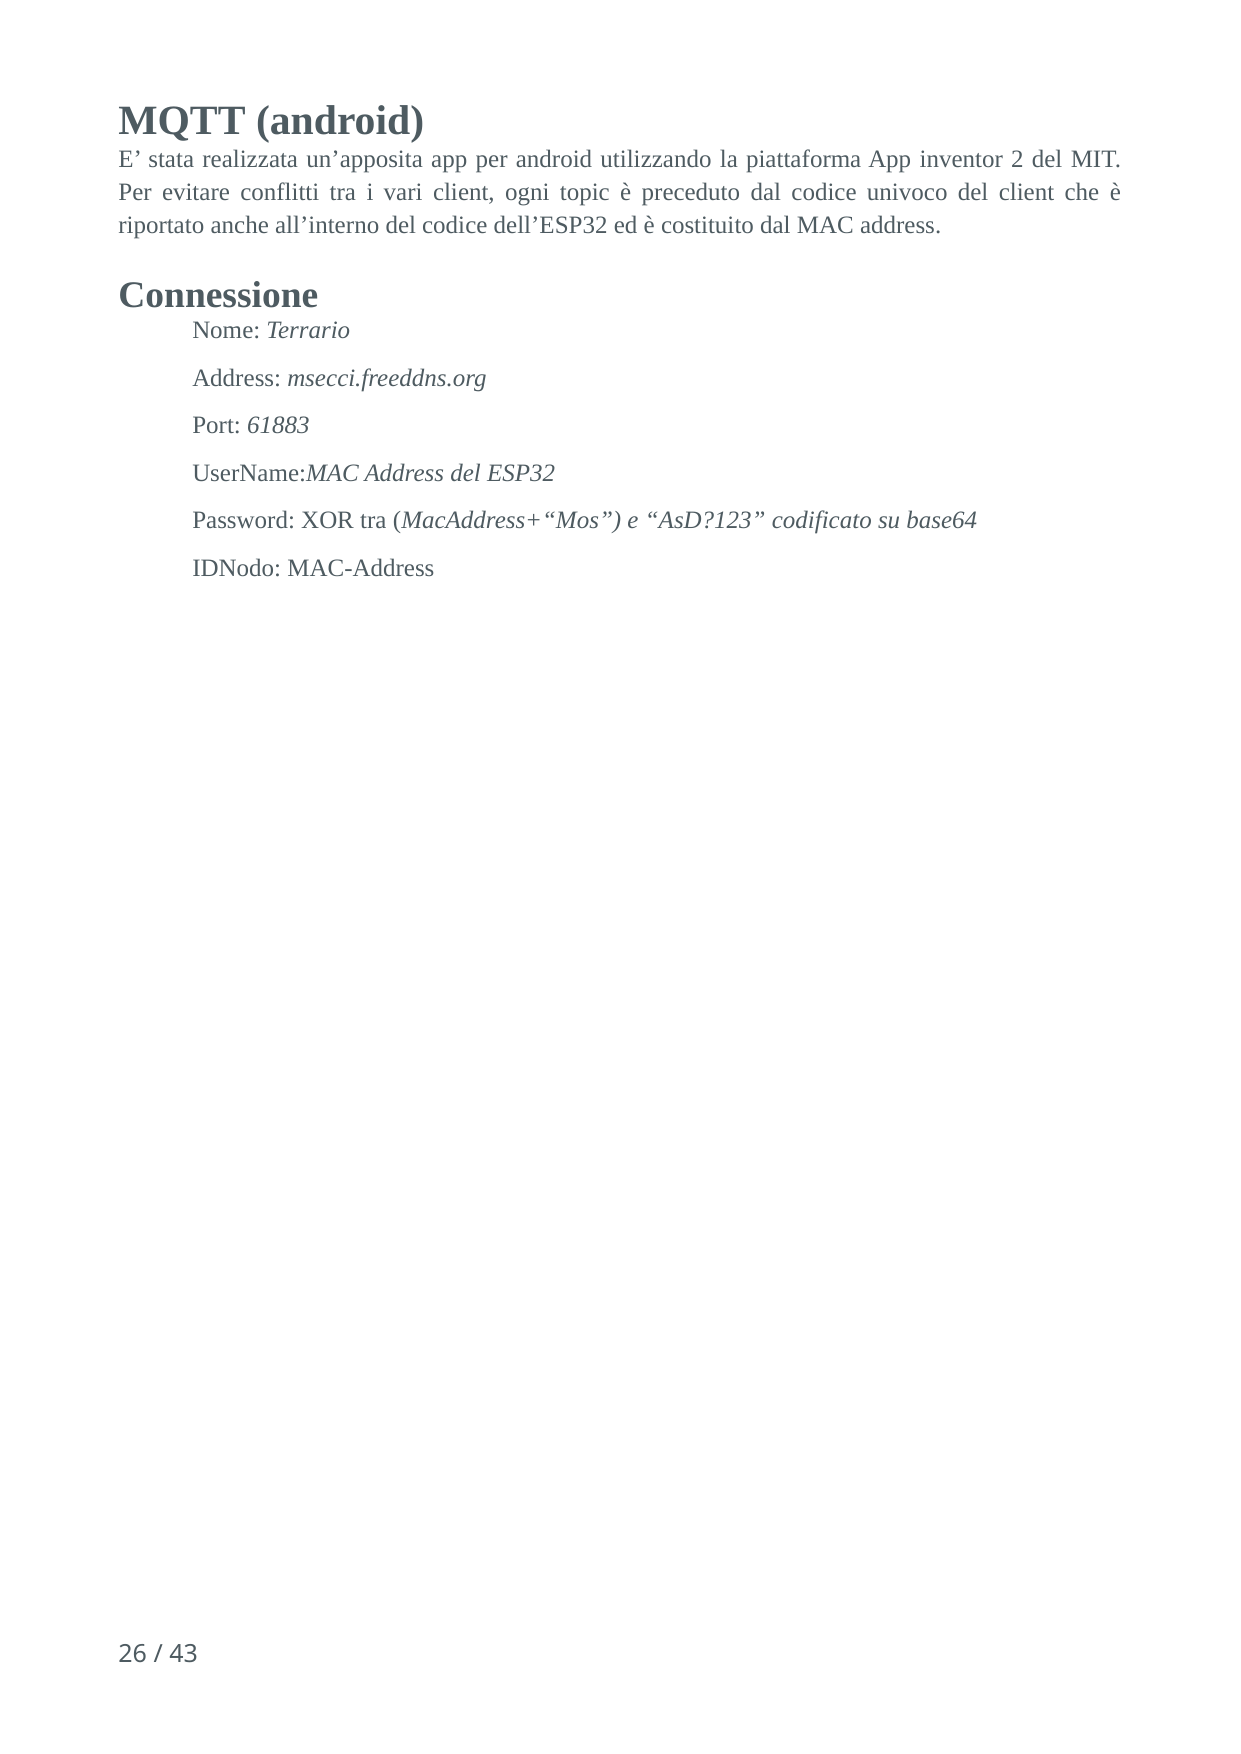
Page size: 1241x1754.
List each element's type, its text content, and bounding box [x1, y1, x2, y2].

text UserName:MAC Address del ESP32 [555, 458, 1122, 487]
text Password: XOR tra (MacAddress+“Mos”) e “AsD?123” codificato su base64 [977, 506, 1122, 534]
text Port: 61883 [309, 410, 1122, 439]
text Nome: Terrario [350, 315, 1122, 344]
text E’ stata realizzata un’apposita app per android utilizzando la piattaforma App inventor 2 del MIT. Per evitare conflitti tra i vari client, ogni topic è preceduto dal codice univoco del client che è riportato anche all’interno del codice dell’ESP32 ed è costituito dal MAC address. [118, 206, 1122, 238]
subtitle MQTT (android) [424, 96, 1122, 144]
text IDNodo: MAC-Address [434, 553, 1122, 582]
subtitle Connessione [318, 272, 1122, 315]
text Address: msecci.freeddns.org [487, 363, 1122, 391]
